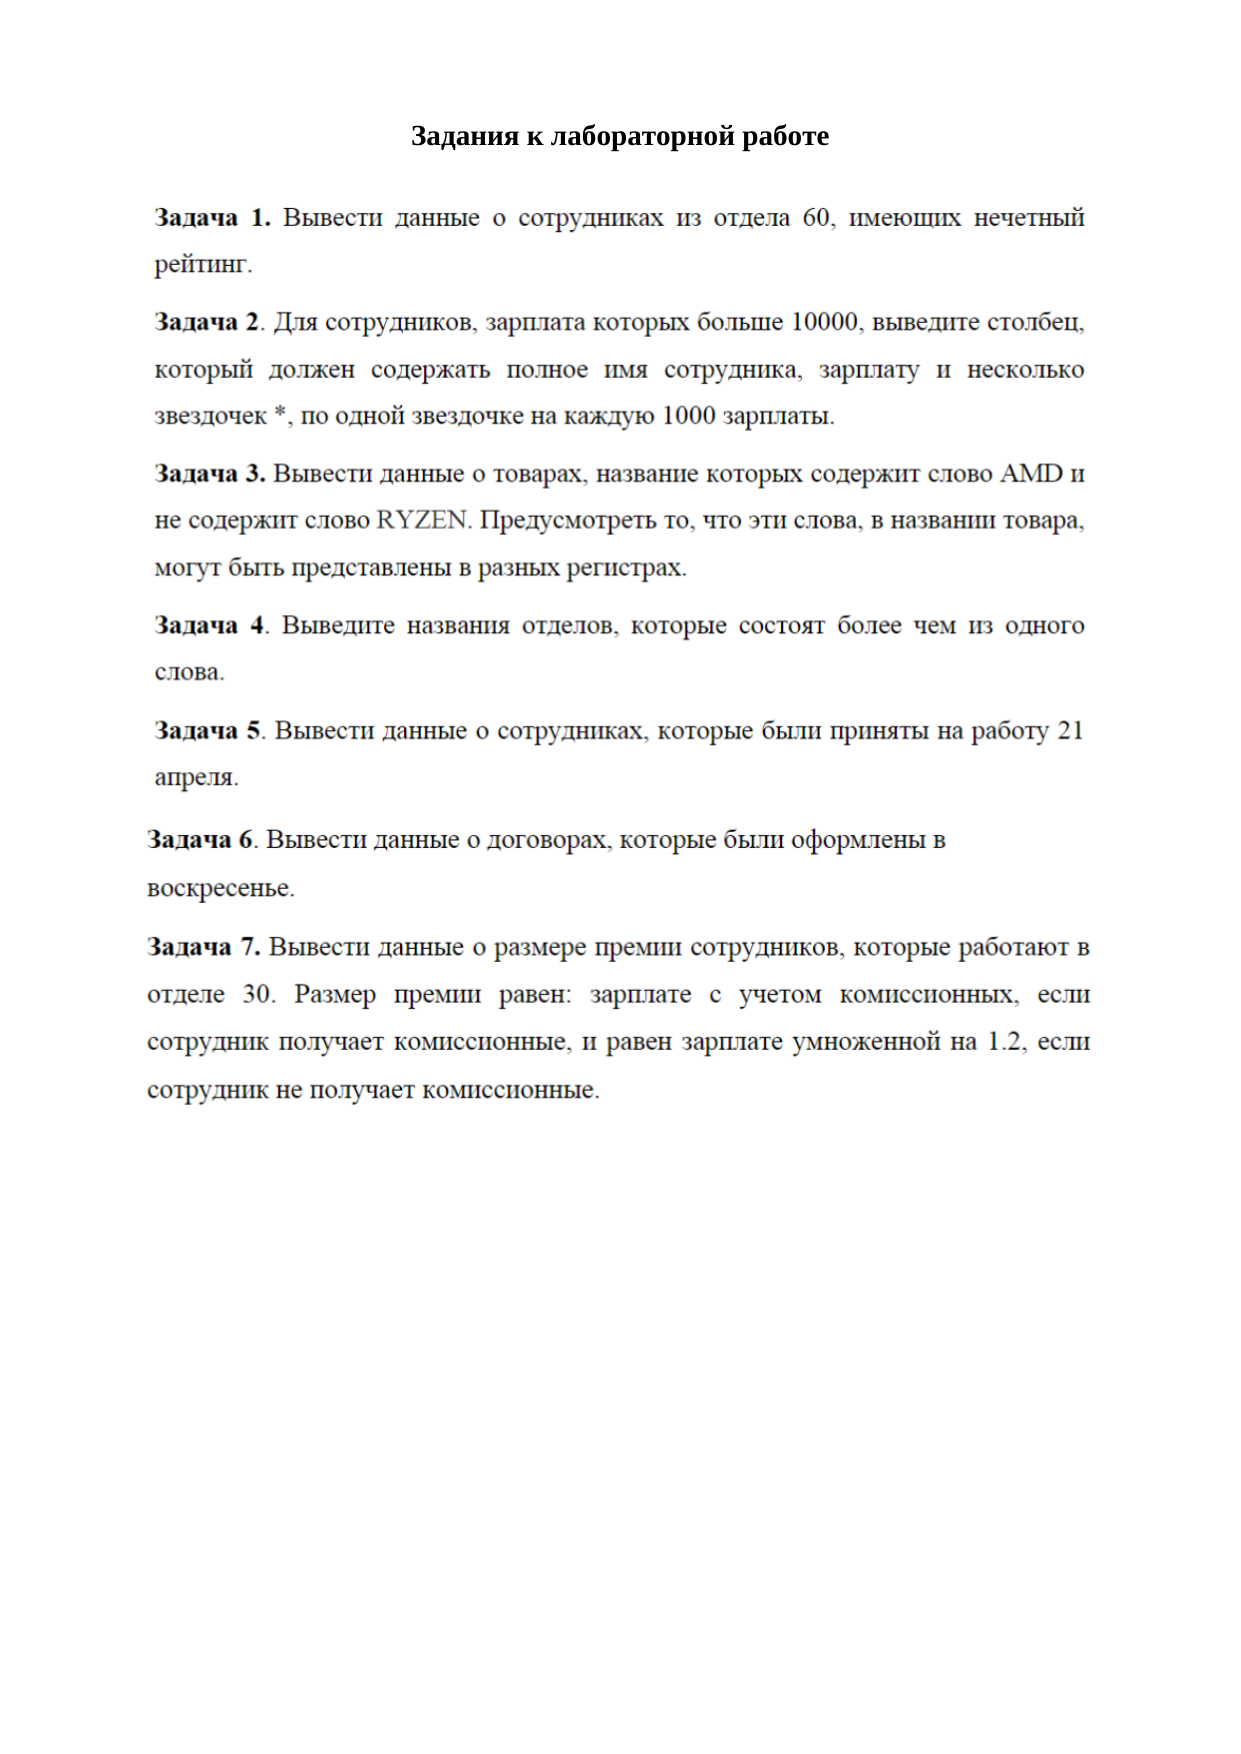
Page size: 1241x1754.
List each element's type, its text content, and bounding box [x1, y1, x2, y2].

picture [111, 189, 1123, 1152]
text Задания к лабораторной работе [118, 118, 1122, 152]
